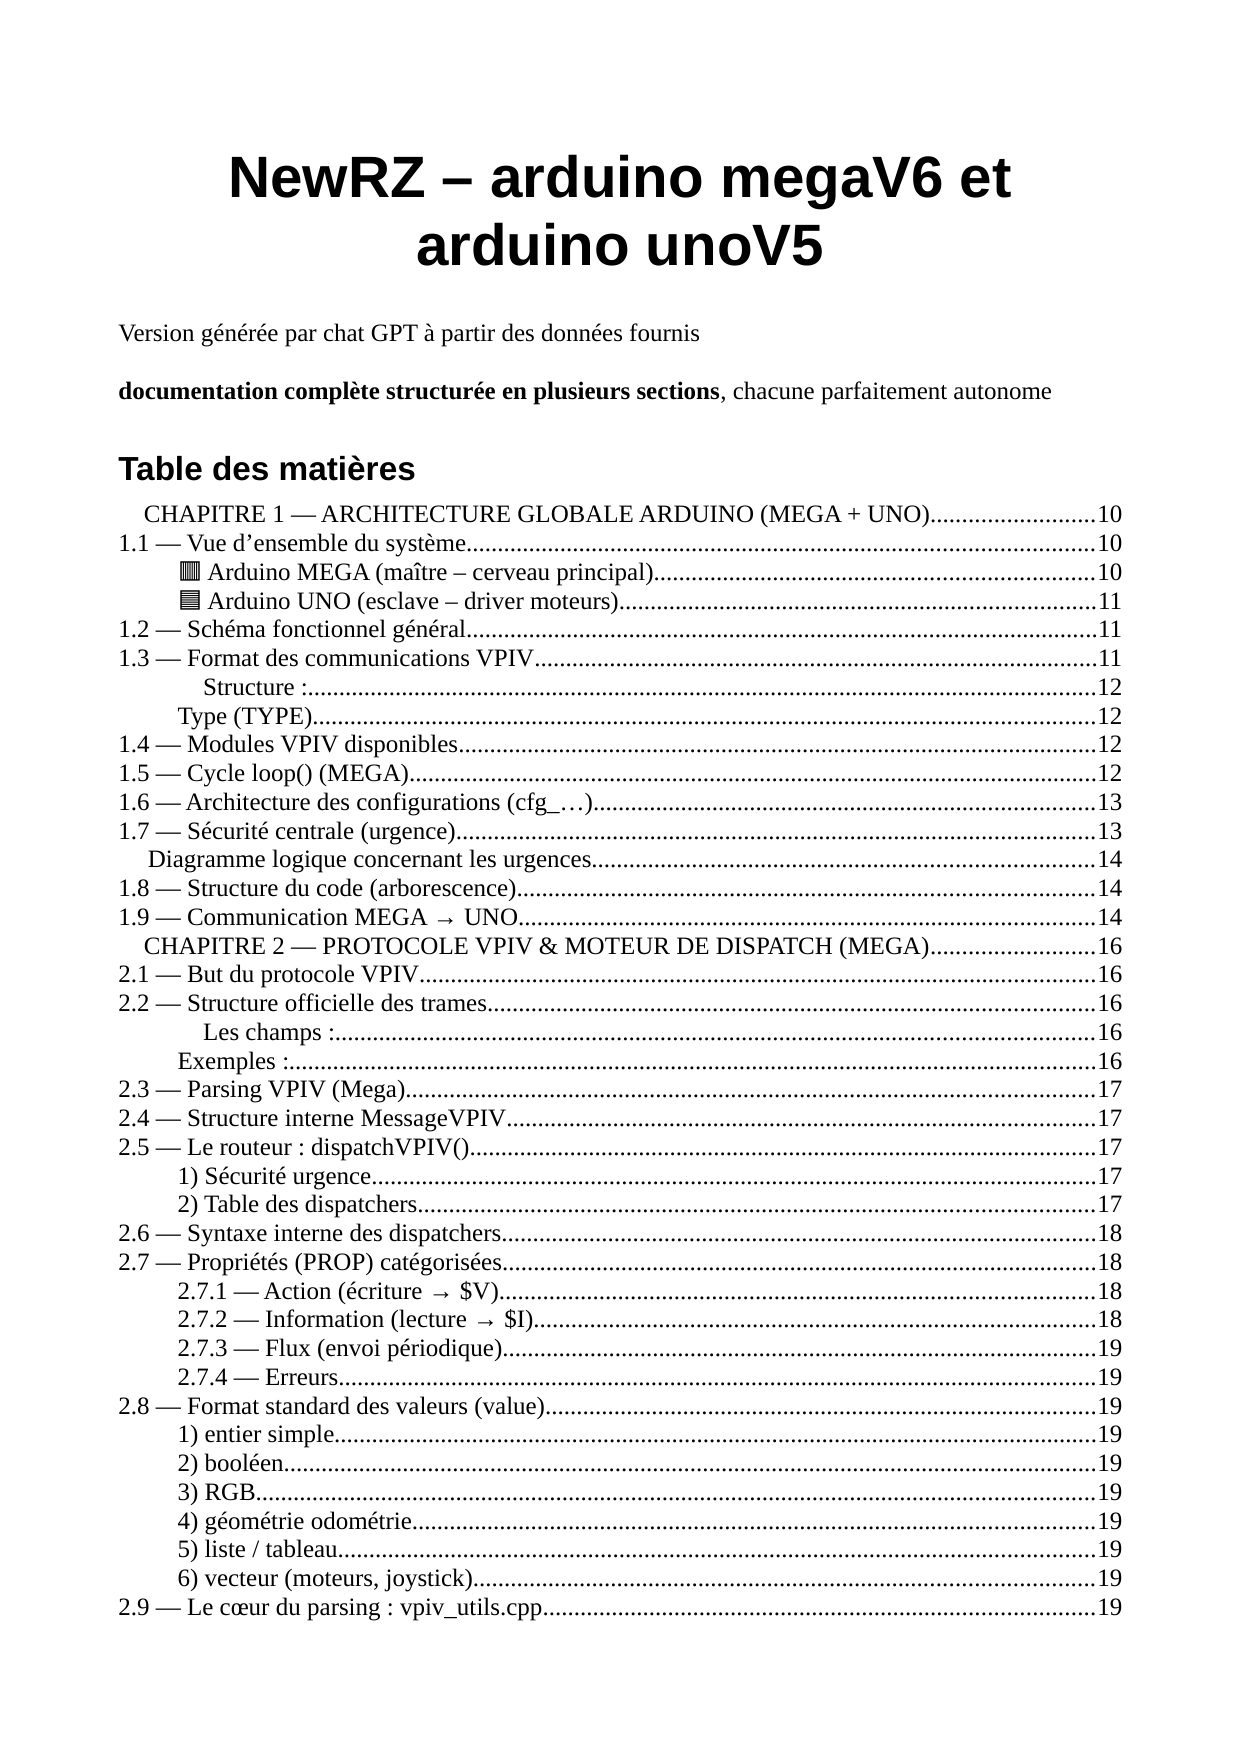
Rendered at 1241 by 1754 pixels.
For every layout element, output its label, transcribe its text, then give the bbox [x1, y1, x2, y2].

text Exemples : 16 [177, 1046, 1122, 1074]
text 2) Table des dispatchers 17 [177, 1189, 1122, 1218]
text Version générée par chat GPT à partir des données fournis [118, 318, 1122, 347]
text 🟥 Arduino MEGA (maître – cerveau principal) 10 [177, 557, 1122, 586]
text 6) vecteur (moteurs, joystick) 19 [177, 1563, 1122, 1592]
text 🔤 Les champs : 16 [177, 1017, 1122, 1046]
text 2.3 — Parsing VPIV (Mega) 17 [118, 1074, 1122, 1103]
text 2.7 — Propriétés (PROP) catégorisées 18 [118, 1247, 1122, 1276]
text 2.7.3 — Flux (envoi périodique) 19 [177, 1333, 1122, 1362]
text 1) Sécurité urgence 17 [177, 1161, 1122, 1189]
text 2.7.4 — Erreurs 19 [177, 1362, 1122, 1391]
text 3) RGB 19 [177, 1477, 1122, 1506]
text 1.8 — Structure du code (arborescence) 14 [118, 873, 1122, 902]
text 1.5 — Cycle loop() (MEGA) 12 [118, 758, 1122, 787]
text 1.2 — Schéma fonctionnel général 11 [118, 614, 1122, 643]
text 🔤 Structure : 12 [177, 672, 1122, 701]
text 2.8 — Format standard des valeurs (value) 19 [118, 1391, 1122, 1419]
text 2.6 — Syntaxe interne des dispatchers 18 [118, 1218, 1122, 1247]
text 🧱 CHAPITRE 1 — ARCHITECTURE GLOBALE ARDUINO (MEGA + UNO) 10 [118, 499, 1122, 528]
text 🧱 CHAPITRE 2 — PROTOCOLE VPIV & MOTEUR DE DISPATCH (MEGA) 16 [118, 931, 1122, 959]
subtitle Table des matières [118, 449, 1122, 487]
text 1) entier simple 19 [177, 1419, 1122, 1448]
text 2.2 — Structure officielle des trames 16 [118, 988, 1122, 1017]
text 1.9 — Communication MEGA → UNO 14 [118, 902, 1122, 931]
text 2.4 — Structure interne MessageVPIV 17 [118, 1103, 1122, 1132]
text Type (TYPE) 12 [177, 701, 1122, 729]
text 2.1 — But du protocole VPIV 16 [118, 959, 1122, 988]
text 🟦 Arduino UNO (esclave – driver moteurs) 11 [177, 586, 1122, 614]
text 4) géométrie odométrie 19 [177, 1506, 1122, 1534]
text 2.9 — Le cœur du parsing : vpiv_utils.cpp 19 [118, 1592, 1122, 1621]
text 1.7 — Sécurité centrale (urgence) 13 [118, 816, 1122, 844]
text 5) liste / tableau 19 [177, 1534, 1122, 1563]
text 1.6 — Architecture des configurations (cfg_…) 13 [118, 787, 1122, 816]
text documentation complète structurée en plusieurs sections, chacune parfaitement autonome [118, 376, 1122, 405]
text 2) booléen 19 [177, 1448, 1122, 1477]
title NewRZ – arduino megaV6 et arduino unoV5 [118, 143, 1122, 277]
text 2.7.1 — Action (écriture → $V) 18 [177, 1276, 1122, 1304]
text 2.5 — Le routeur : dispatchVPIV() 17 [118, 1132, 1122, 1161]
text 2.7.2 — Information (lecture → $I) 18 [177, 1304, 1122, 1333]
text 1.1 — Vue d’ensemble du système 10 [118, 528, 1122, 557]
text 1.3 — Format des communications VPIV 11 [118, 643, 1122, 672]
text 1.4 — Modules VPIV disponibles 12 [118, 729, 1122, 758]
text Diagramme logique concernant les urgences 14 [148, 844, 1122, 873]
